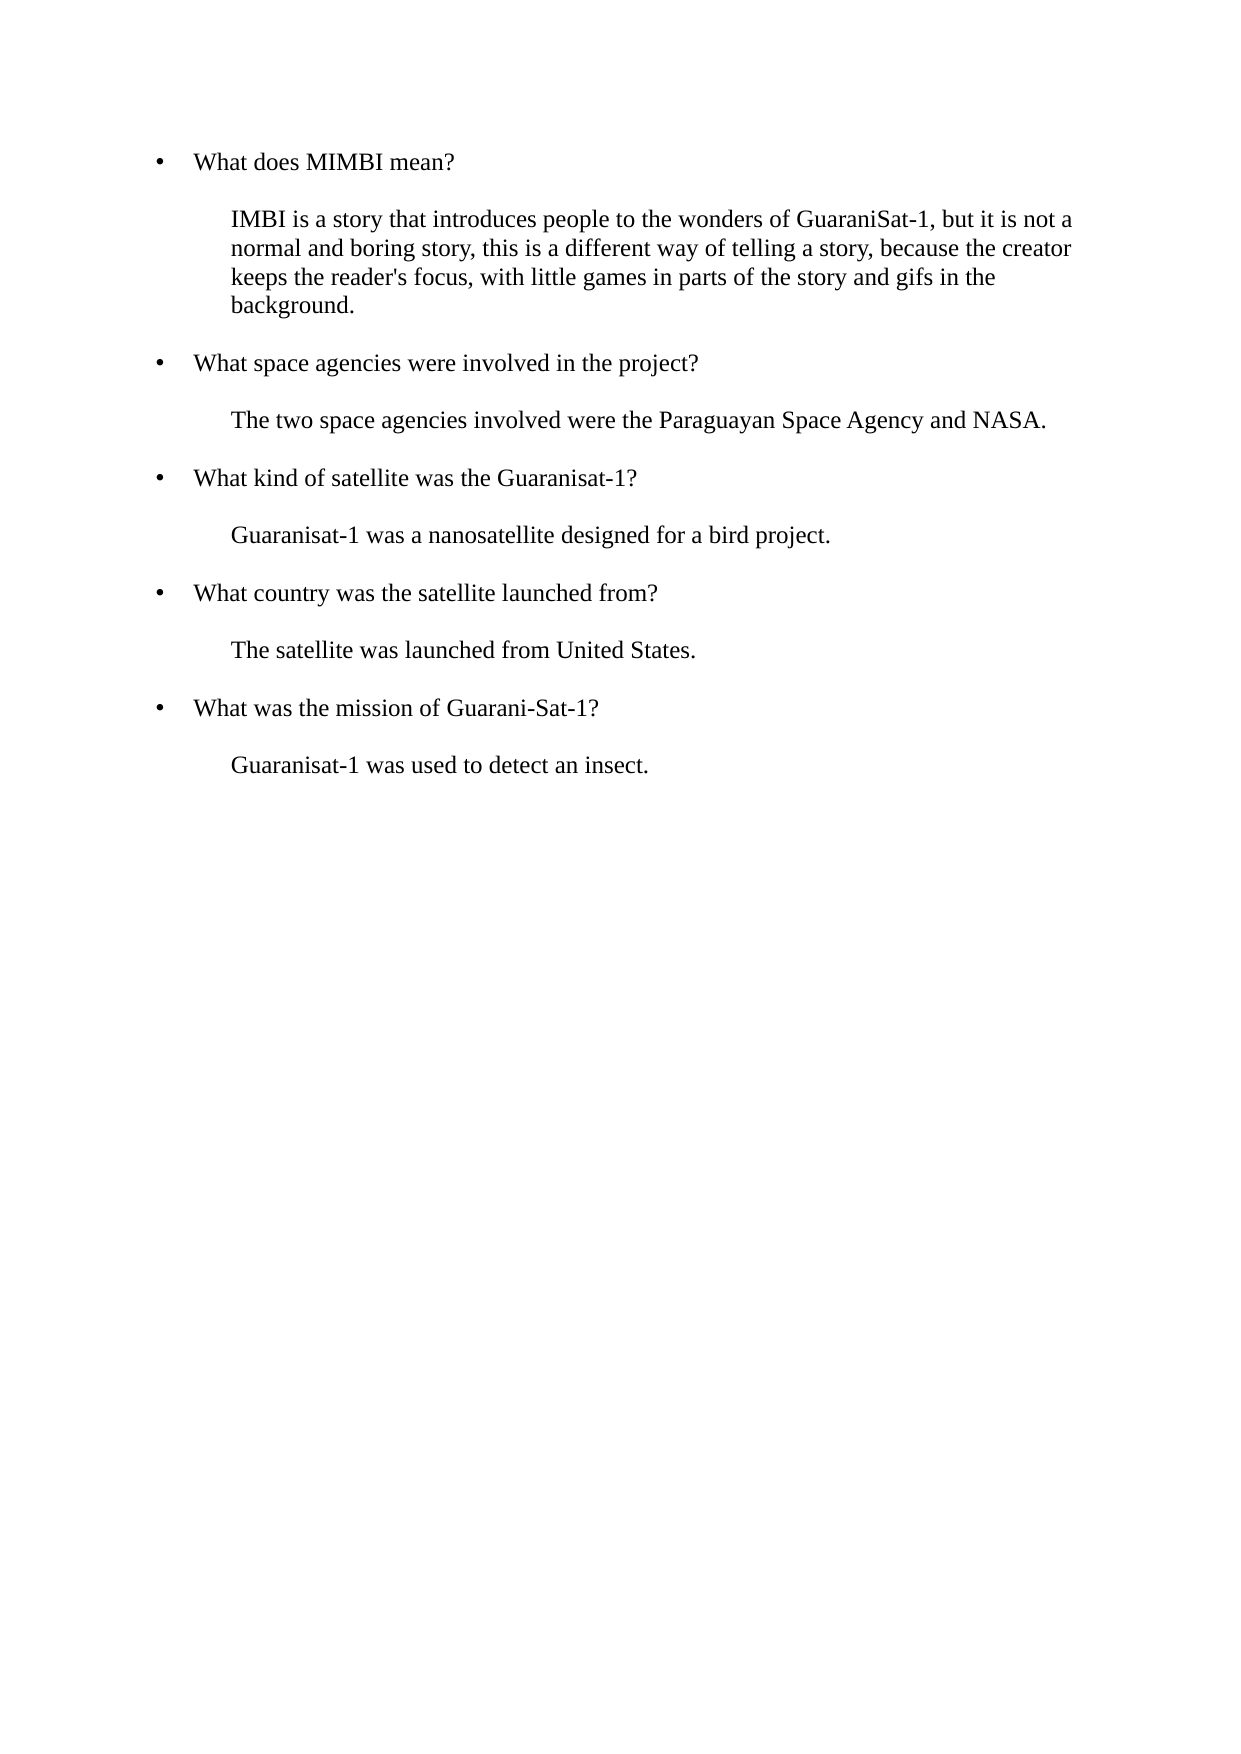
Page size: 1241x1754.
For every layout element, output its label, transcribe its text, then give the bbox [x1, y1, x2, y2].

list Guaranisat-1 was used to detect an insect. [193, 751, 1122, 779]
list What country was the satellite launched from? [156, 578, 1122, 607]
list What does MIMBI mean? [156, 147, 1122, 176]
list The satellite was launched from United States. [193, 636, 1122, 664]
list The two space agencies involved were the Paraguayan Space Agency and NASA. [193, 406, 1122, 434]
list What space agencies were involved in the project? [156, 348, 1122, 377]
list Guaranisat-1 was a nanosatellite designed for a bird project. [193, 521, 1122, 549]
list What was the mission of Guarani-Sat-1? [156, 693, 1122, 722]
list What kind of satellite was the Guaranisat-1? [156, 463, 1122, 492]
list IMBI is a story that introduces people to the wonders of GuaraniSat-1, but it is not a normal and boring story, this is a different way of telling a story, because the creator keeps the reader's focus, with little games in parts of the story and gifs in the background. [193, 204, 1122, 319]
